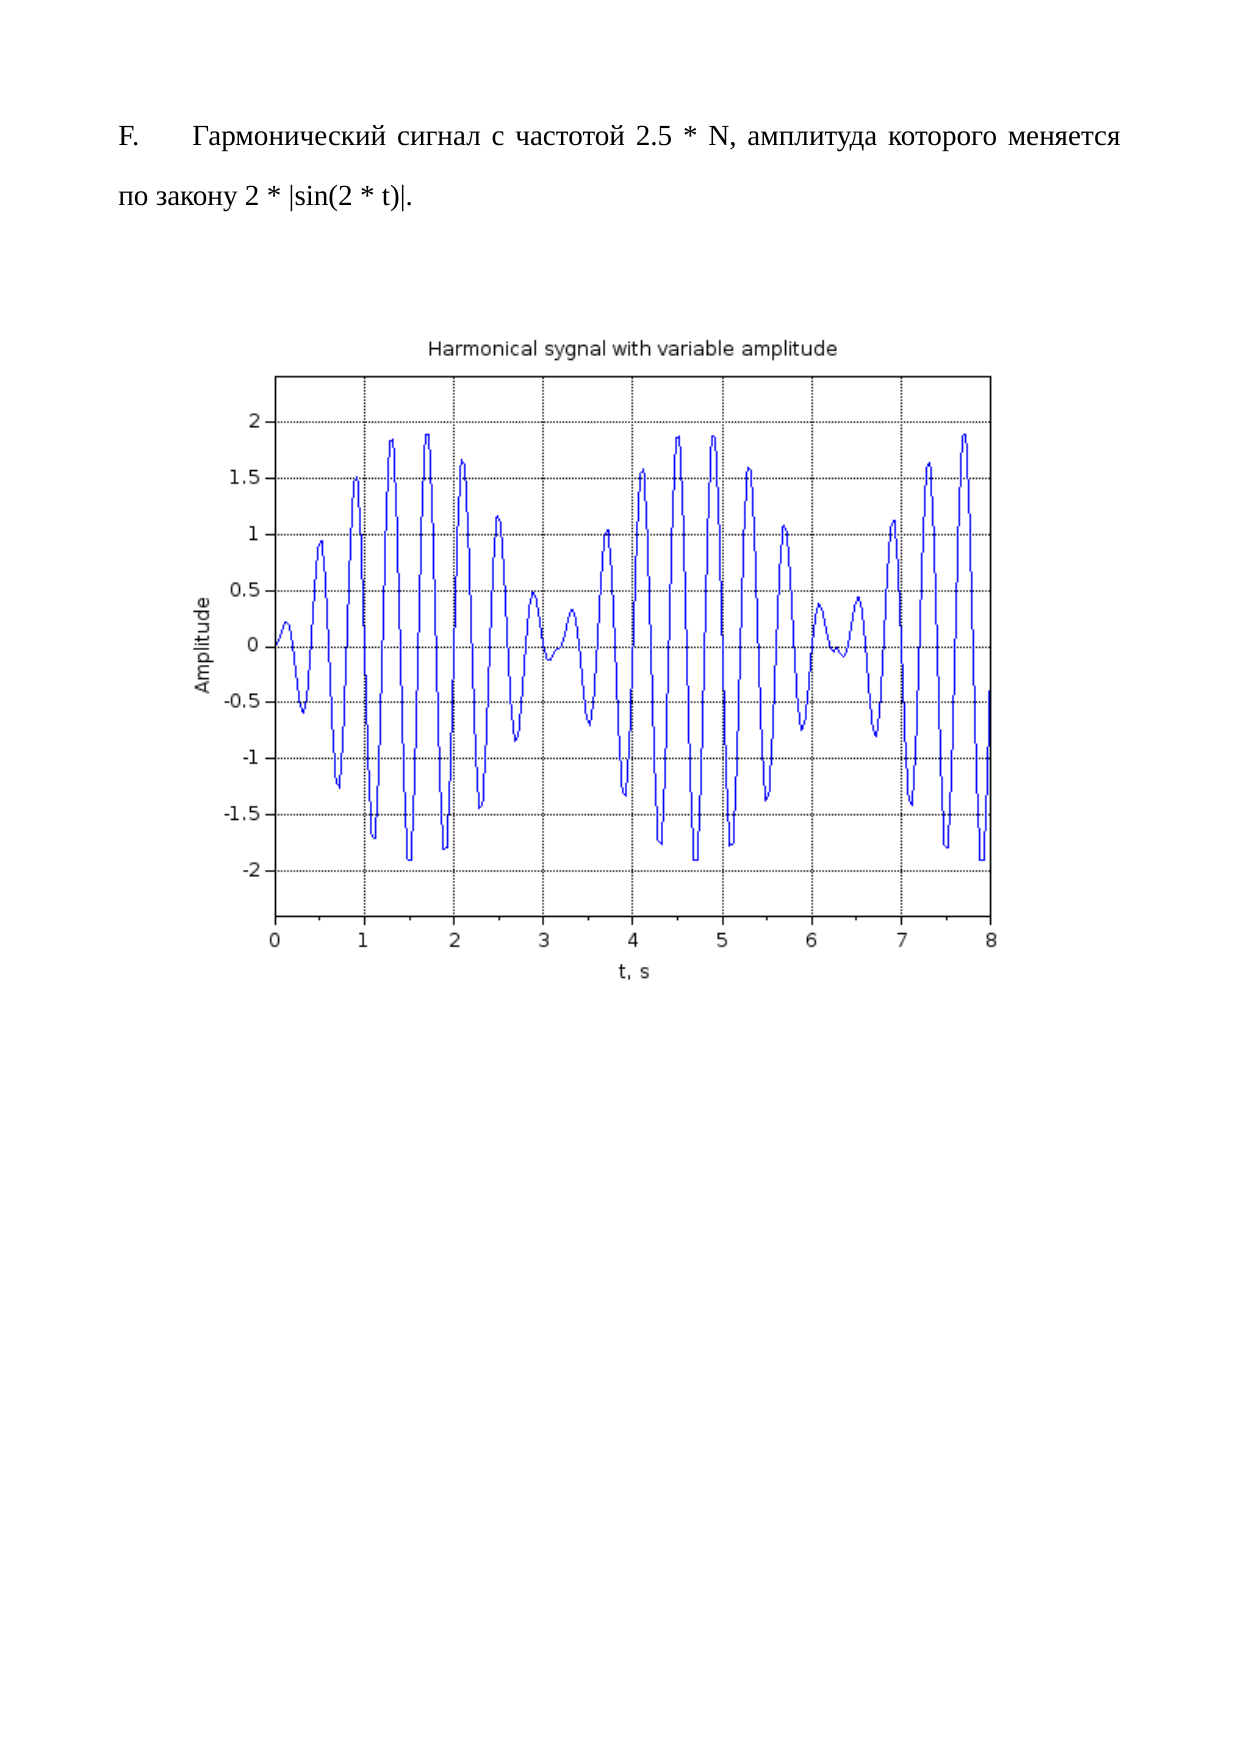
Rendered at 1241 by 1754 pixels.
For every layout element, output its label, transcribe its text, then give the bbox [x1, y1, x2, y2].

picture [167, 298, 1073, 984]
text F. Гармонический сигнал с частотой 2.5 * N, амплитуда которого меняется по закону 2 * |sin(2 * t)|. [118, 118, 1122, 212]
